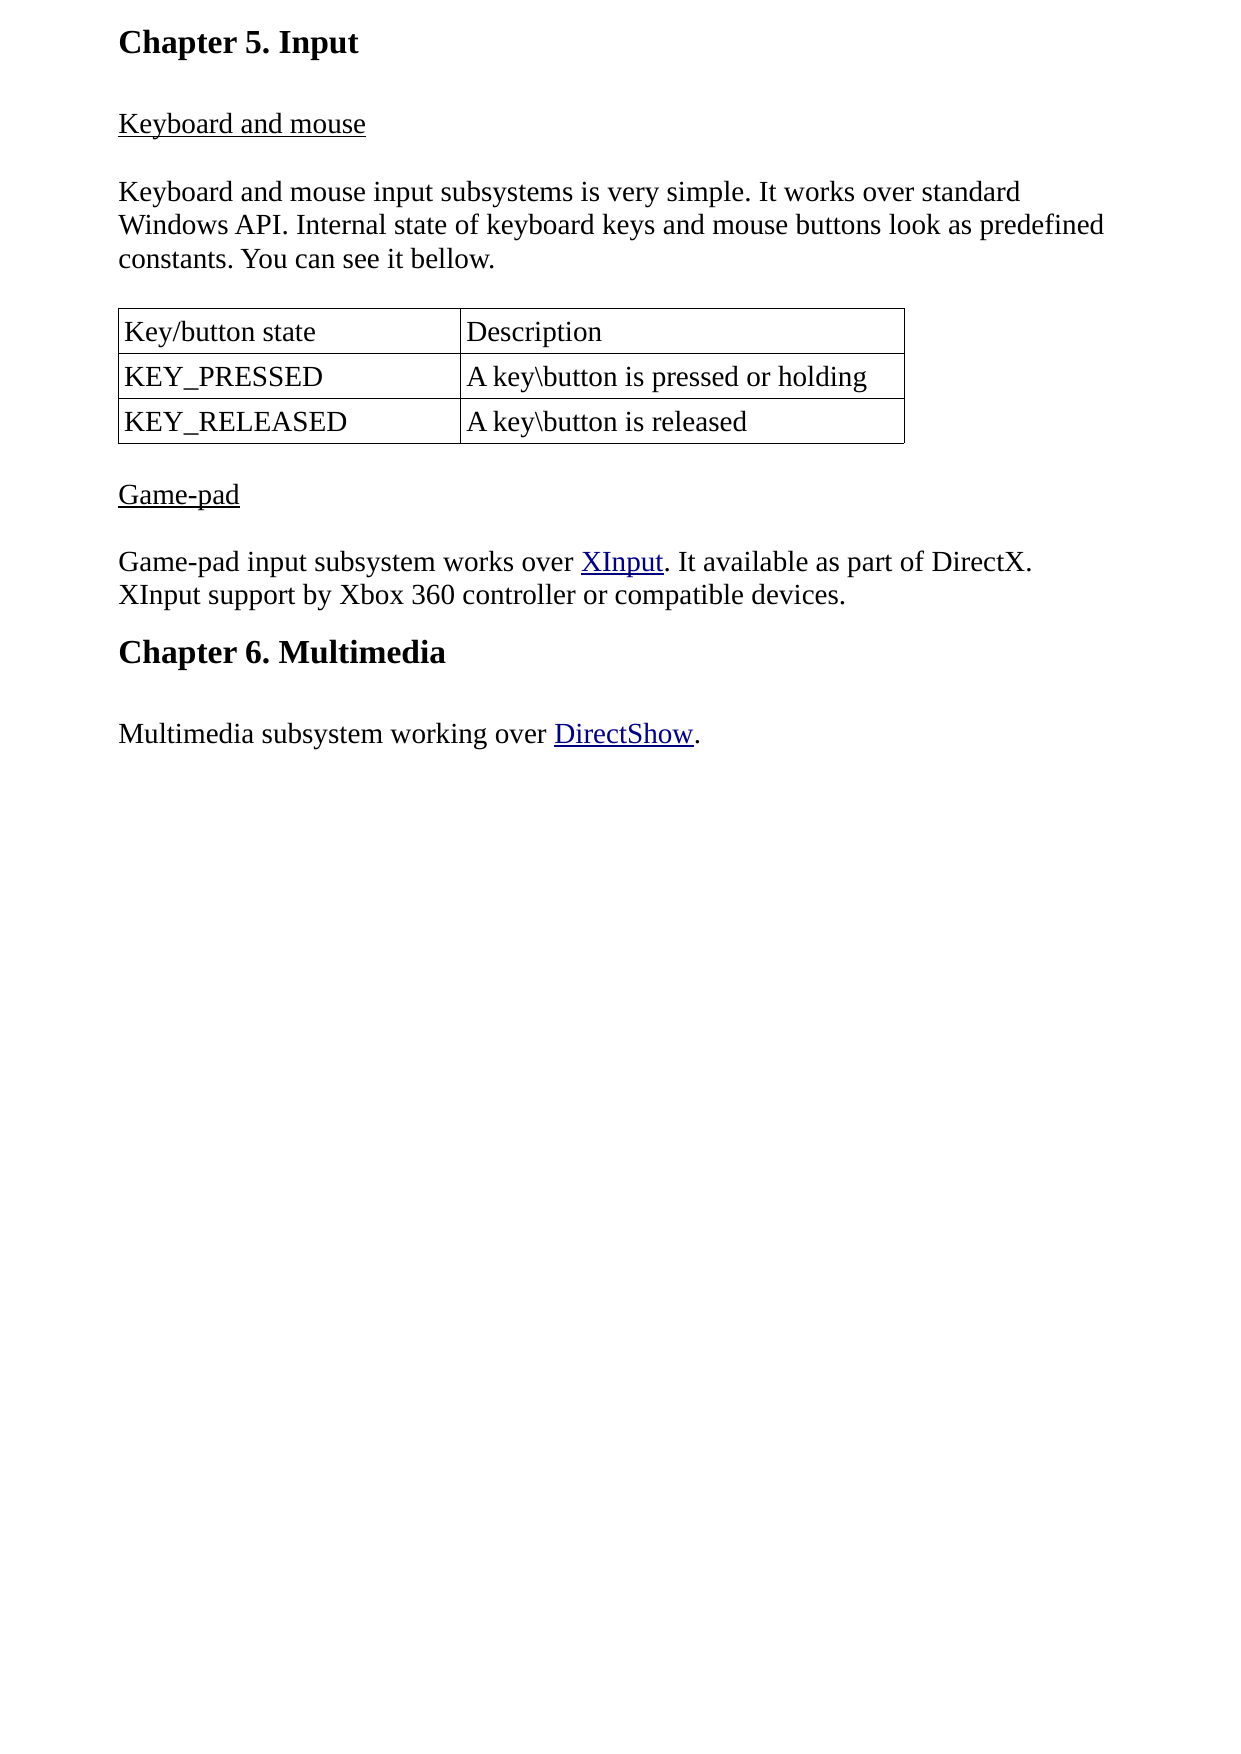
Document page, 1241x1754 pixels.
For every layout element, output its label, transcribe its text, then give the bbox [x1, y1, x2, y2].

table_header Key/button state [119, 309, 460, 353]
table_cell A key\button is pressed or holding [461, 354, 904, 398]
subtitle Chapter 6. Multimedia [118, 632, 1122, 670]
subtitle Chapter 5. Input [118, 22, 1122, 61]
table_cell KEY_PRESSED [119, 354, 460, 398]
text Game-pad input subsystem works over XInput. It available as part of DirectX. XInput support by Xbox 360 controller or compatible devices. [118, 544, 1122, 611]
table_header Description [461, 309, 904, 353]
table_cell A key\button is released [461, 399, 904, 443]
text Keyboard and mouse input subsystems is very simple. It works over standard Windows API. Internal state of keyboard keys and mouse buttons look as predefined constants. You can see it bellow. [118, 174, 1122, 274]
table_cell KEY_RELEASED [119, 399, 460, 443]
text Multimedia subsystem working over DirectShow. [118, 716, 1122, 750]
text Game-pad [118, 477, 1122, 510]
text Keyboard and mouse [118, 107, 1122, 140]
